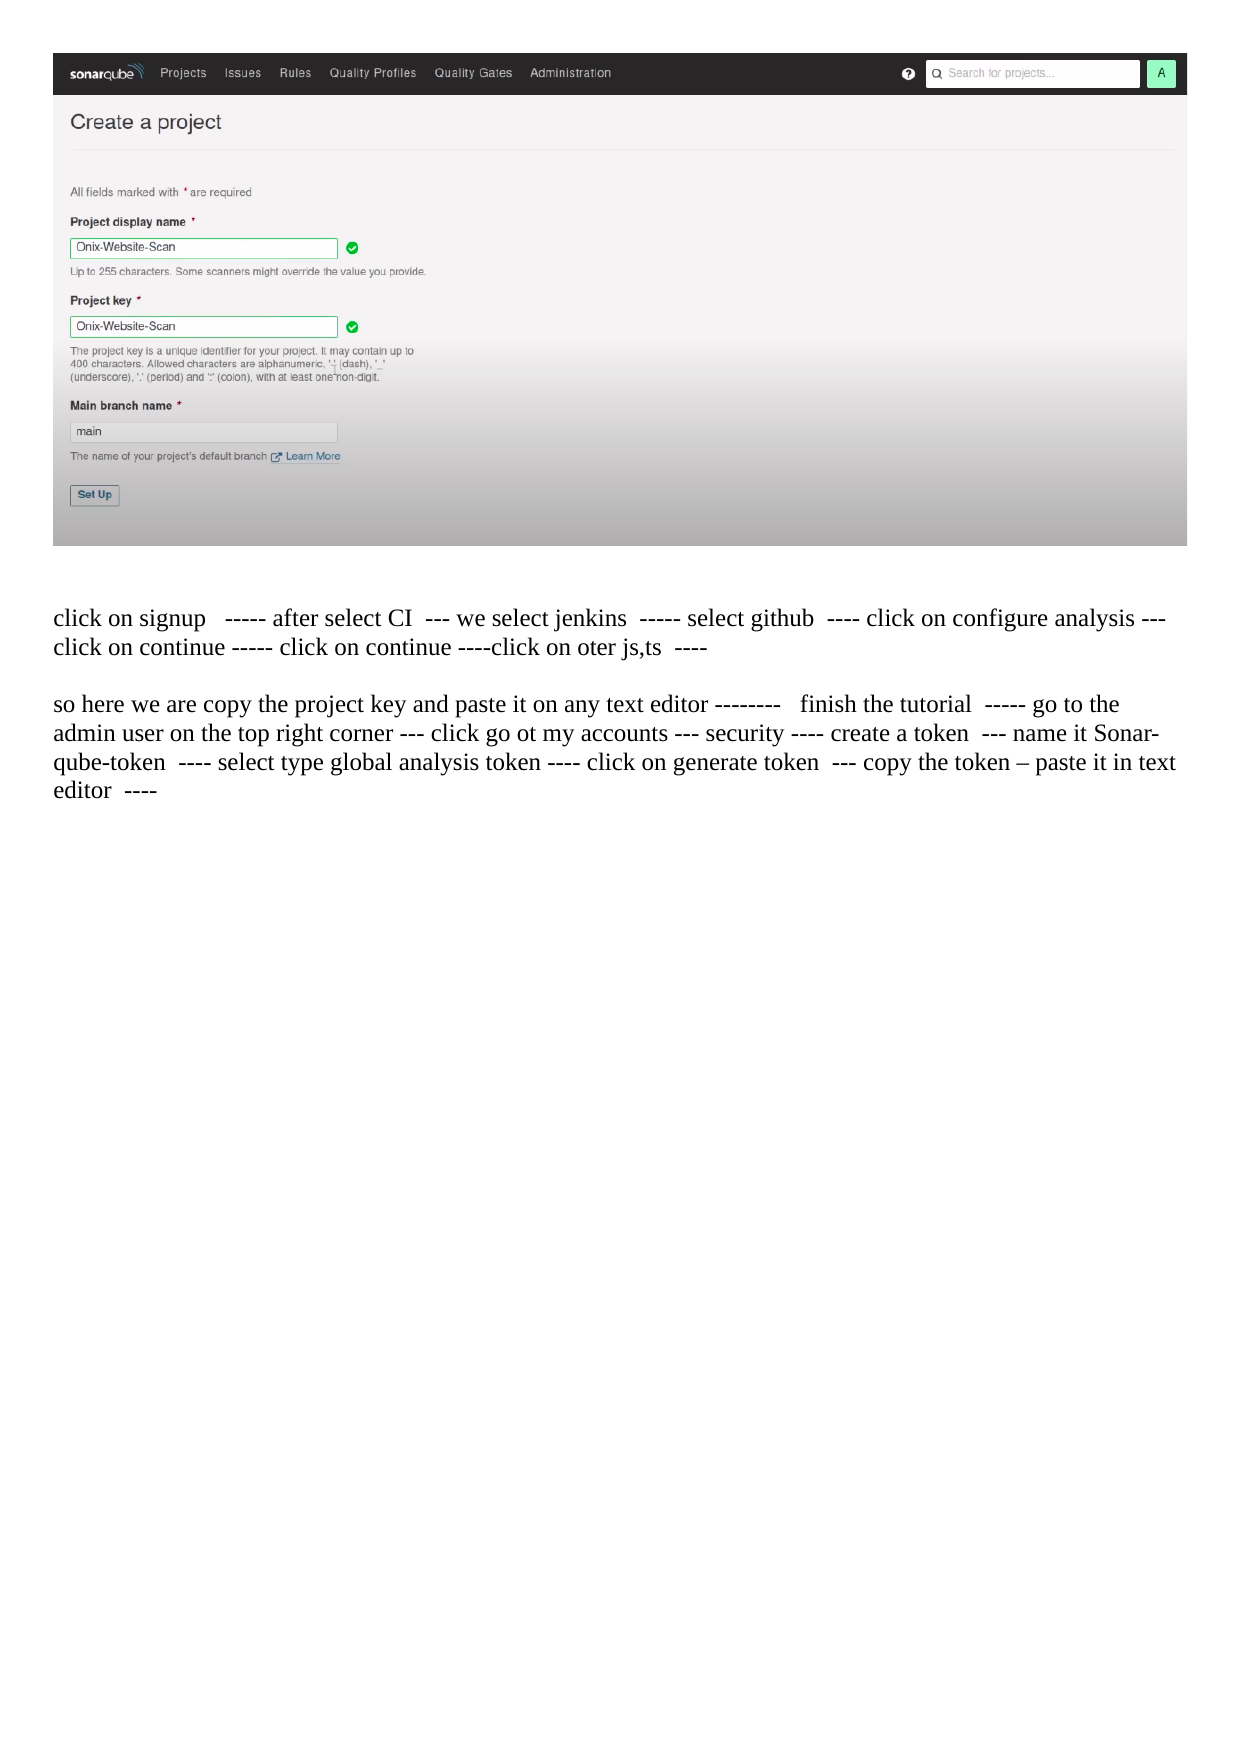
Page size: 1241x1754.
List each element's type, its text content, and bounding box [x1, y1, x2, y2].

picture [53, 53, 1188, 546]
text so here we are copy the project key and paste it on any text editor -------- finish the tutorial ----- go to the admin user on the top right corner --- click go ot my accounts --- security ---- create a token --- name it Sonar-qube-token ---- select type global analysis token ---- click on generate token --- copy the token – paste it in text editor ---- [53, 689, 1187, 804]
text click on continue ----- click on continue ----click on oter js,ts ---- [53, 632, 1187, 661]
text click on signup ----- after select CI --- we select jenkins ----- select github ---- click on configure analysis --- [53, 603, 1187, 632]
